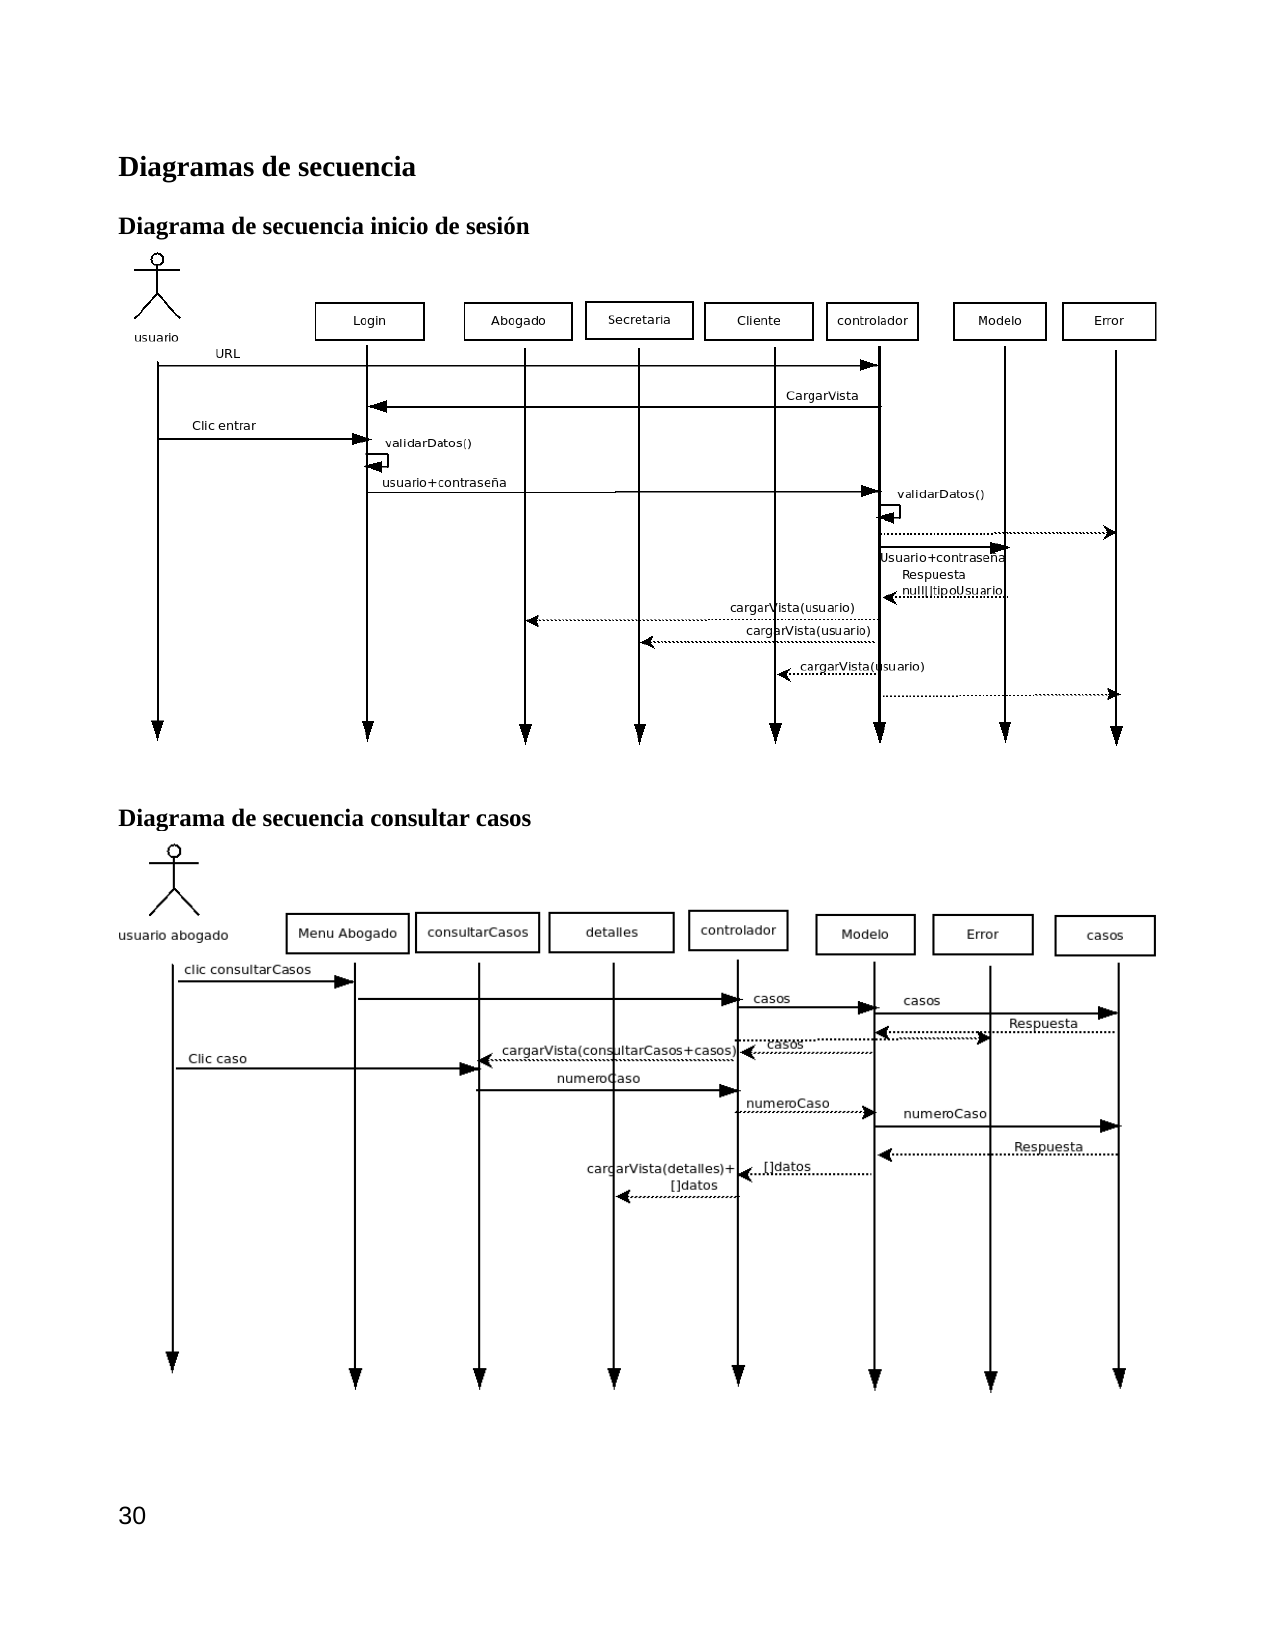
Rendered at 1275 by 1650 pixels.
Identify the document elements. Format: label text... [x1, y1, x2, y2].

text Diagrama de secuencia consultar casos [118, 803, 1157, 831]
picture [118, 831, 1157, 1393]
text Diagrama de secuencia inicio de sesión [118, 211, 1157, 240]
picture [118, 240, 1157, 746]
text Diagramas de secuencia [118, 149, 1157, 183]
